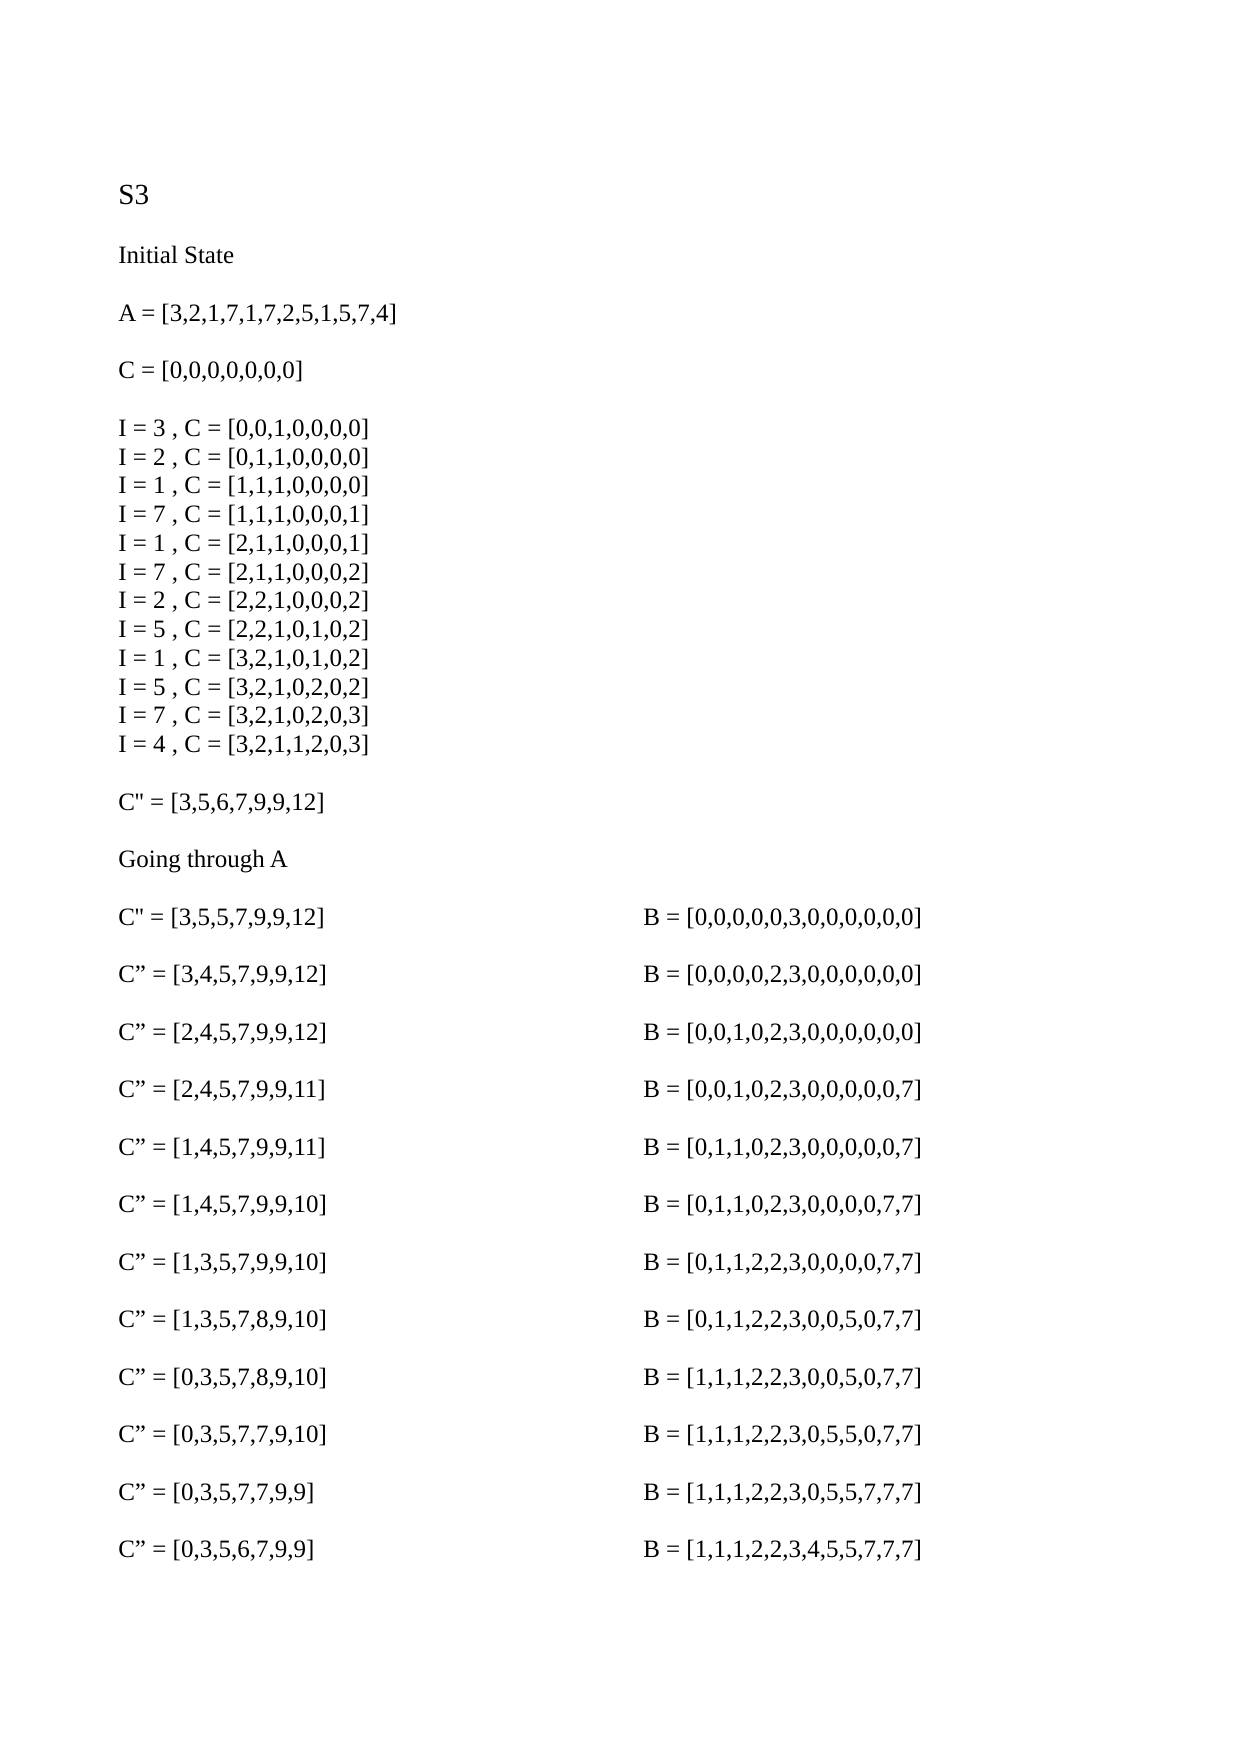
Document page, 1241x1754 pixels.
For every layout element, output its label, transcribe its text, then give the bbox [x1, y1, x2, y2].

text I = 7 , C = [2,1,1,0,0,0,2] [118, 557, 1122, 585]
text C'' = [3,5,5,7,9,9,12] B = [0,0,0,0,0,3,0,0,0,0,0,0] [118, 902, 1122, 930]
text C” = [0,3,5,7,7,9,9] B = [1,1,1,2,2,3,0,5,5,7,7,7] [118, 1477, 1122, 1505]
text C = [0,0,0,0,0,0,0] [118, 355, 1122, 384]
text C” = [0,3,5,7,8,9,10] B = [1,1,1,2,2,3,0,0,5,0,7,7] [118, 1362, 1122, 1390]
text Initial State [118, 240, 1122, 269]
text I = 5 , C = [2,2,1,0,1,0,2] [118, 614, 1122, 643]
text C” = [0,3,5,7,7,9,10] B = [1,1,1,2,2,3,0,5,5,0,7,7] [118, 1419, 1122, 1448]
text I = 5 , C = [3,2,1,0,2,0,2] [118, 672, 1122, 700]
text I = 1 , C = [1,1,1,0,0,0,0] [118, 470, 1122, 499]
text Going through A [118, 844, 1122, 873]
text I = 1 , C = [2,1,1,0,0,0,1] [118, 528, 1122, 557]
text C” = [3,4,5,7,9,9,12] B = [0,0,0,0,2,3,0,0,0,0,0,0] [118, 959, 1122, 988]
text C” = [2,4,5,7,9,9,12] B = [0,0,1,0,2,3,0,0,0,0,0,0] [118, 1017, 1122, 1045]
text C” = [1,4,5,7,9,9,11] B = [0,1,1,0,2,3,0,0,0,0,0,7] [118, 1132, 1122, 1160]
text C” = [1,3,5,7,9,9,10] B = [0,1,1,2,2,3,0,0,0,0,7,7] [118, 1247, 1122, 1275]
text I = 2 , C = [2,2,1,0,0,0,2] [118, 585, 1122, 614]
text I = 3 , C = [0,0,1,0,0,0,0] [118, 413, 1122, 442]
text I = 1 , C = [3,2,1,0,1,0,2] [118, 643, 1122, 672]
text I = 7 , C = [1,1,1,0,0,0,1] [118, 499, 1122, 528]
text C” = [1,3,5,7,8,9,10] B = [0,1,1,2,2,3,0,0,5,0,7,7] [118, 1304, 1122, 1333]
text A = [3,2,1,7,1,7,2,5,1,5,7,4] [118, 298, 1122, 327]
text C” = [1,4,5,7,9,9,10] B = [0,1,1,0,2,3,0,0,0,0,7,7] [118, 1189, 1122, 1218]
text I = 4 , C = [3,2,1,1,2,0,3] [118, 729, 1122, 758]
text I = 2 , C = [0,1,1,0,0,0,0] [118, 442, 1122, 470]
text C'' = [3,5,6,7,9,9,12] [118, 787, 1122, 815]
text S3 [118, 176, 1122, 212]
text I = 7 , C = [3,2,1,0,2,0,3] [118, 700, 1122, 729]
text C” = [2,4,5,7,9,9,11] B = [0,0,1,0,2,3,0,0,0,0,0,7] [118, 1074, 1122, 1103]
text C” = [0,3,5,6,7,9,9] B = [1,1,1,2,2,3,4,5,5,7,7,7] [118, 1534, 1122, 1563]
